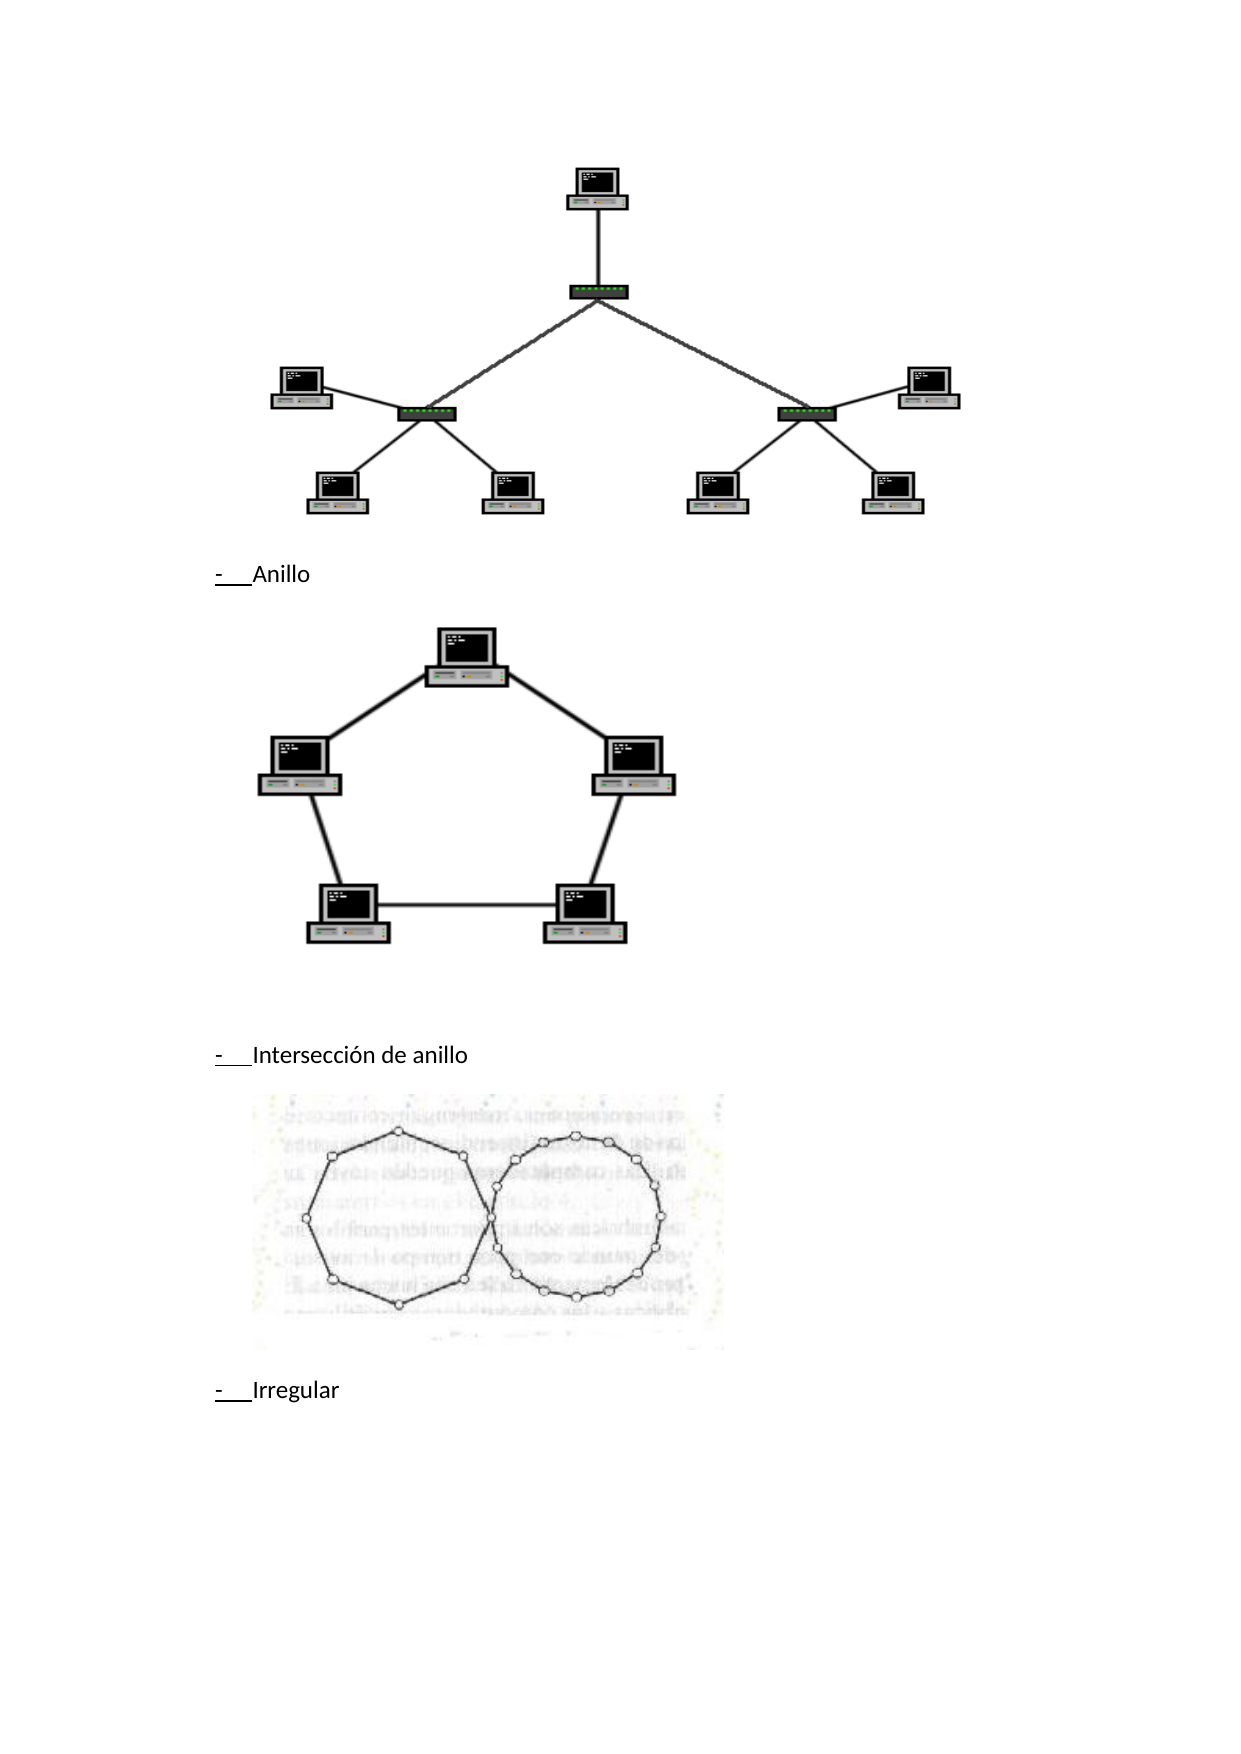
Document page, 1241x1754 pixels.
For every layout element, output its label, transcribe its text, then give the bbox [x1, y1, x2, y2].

list Intersección de anillo [215, 1039, 1063, 1069]
picture [252, 1094, 724, 1350]
picture [252, 147, 978, 534]
list Anillo [215, 558, 1063, 589]
list Irregular [215, 1374, 1063, 1405]
picture [252, 614, 685, 958]
